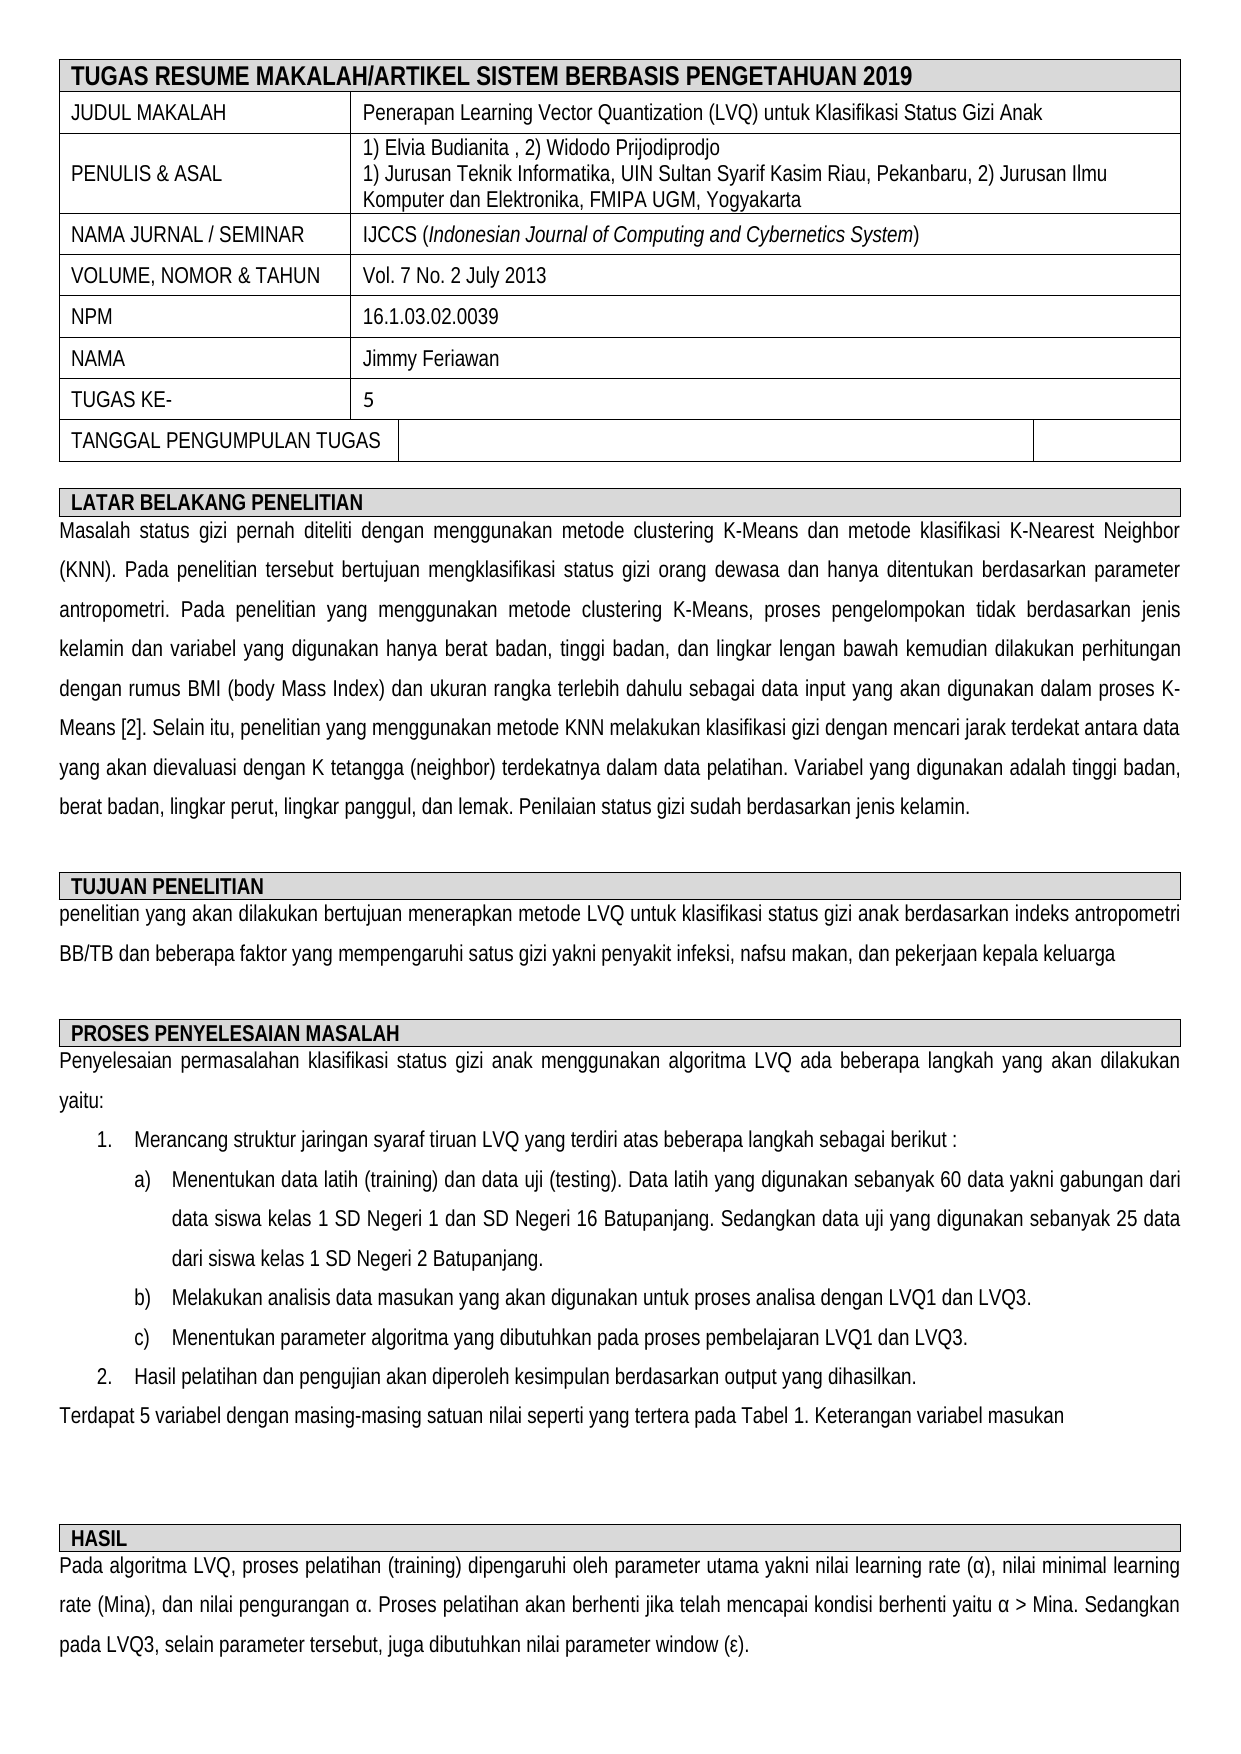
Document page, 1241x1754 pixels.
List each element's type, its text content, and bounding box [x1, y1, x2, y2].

table_cell [399, 420, 1033, 461]
list Menentukan parameter algoritma yang dibutuhkan pada proses pembelajaran LVQ1 dan LVQ3. [134, 1323, 1181, 1350]
table_cell Jimmy Feriawan [351, 338, 1180, 378]
table_cell [1034, 420, 1180, 461]
table_header TUJUAN PENELITIAN [60, 873, 1180, 899]
table_cell NAMA [60, 338, 350, 378]
table_cell NAMA JURNAL / SEMINAR [60, 214, 350, 254]
list Menentukan data latih (training) dan data uji (testing). Data latih yang digunakan sebanyak 60 data yakni gabungan dari data siswa kelas 1 SD Negeri 1 dan SD Negeri 16 Batupanjang. Sedangkan data uji yang digunakan sebanyak 25 data dari siswa kelas 1 SD Negeri 2 Batupanjang. [134, 1166, 1181, 1271]
text Terdapat 5 variabel dengan masing-masing satuan nilai seperti yang tertera pada Tabel 1. Keterangan variabel masukan [59, 1402, 1181, 1429]
table_cell TUGAS KE- [60, 379, 350, 419]
table_cell Vol. 7 No. 2 July 2013 [351, 255, 1180, 295]
table_cell IJCCS (Indonesian Journal of Computing and Cybernetics System) [351, 214, 1180, 254]
table_cell 1) Elvia Budianita , 2) Widodo Prijodiprodjo 1) Jurusan Teknik Informatika, UIN Sultan Syarif Kasim Riau, Pekanbaru, 2) Jurusan Ilmu Komputer dan Elektronika, FMIPA UGM, Yogyakarta [351, 134, 1180, 213]
table_cell JUDUL MAKALAH [60, 92, 350, 132]
table_header TUGAS RESUME MAKALAH/ARTIKEL SISTEM BERBASIS PENGETAHUAN 2019 [60, 60, 1180, 91]
table_header HASIL [60, 1525, 1180, 1551]
table_header PROSES PENYELESAIAN MASALAH [60, 1020, 1180, 1046]
list Melakukan analisis data masukan yang akan digunakan untuk proses analisa dengan LVQ1 dan LVQ3. [134, 1284, 1181, 1310]
text Penyelesaian permasalahan klasifikasi status gizi anak menggunakan algoritma LVQ ada beberapa langkah yang akan dilakukan yaitu: [59, 1047, 1181, 1113]
list Merancang struktur jaringan syaraf tiruan LVQ yang terdiri atas beberapa langkah sebagai berikut : [97, 1126, 1181, 1152]
text Masalah status gizi pernah diteliti dengan menggunakan metode clustering K-Means dan metode klasifikasi K-Nearest Neighbor (KNN). Pada penelitian tersebut bertujuan mengklasifikasi status gizi orang dewasa dan hanya ditentukan berdasarkan parameter antropometri. Pada penelitian yang menggunakan metode clustering K-Means, proses pengelompokan tidak berdasarkan jenis kelamin dan variabel yang digunakan hanya berat badan, tinggi badan, dan lingkar lengan bawah kemudian dilakukan perhitungan dengan rumus BMI (body Mass Index) dan ukuran rangka terlebih dahulu sebagai data input yang akan digunakan dalam proses K-Means [2]. Selain itu, penelitian yang menggunakan metode KNN melakukan klasifikasi gizi dengan mencari jarak terdekat antara data yang akan dievaluasi dengan K tetangga (neighbor) terdekatnya dalam data pelatihan. Variabel yang digunakan adalah tinggi badan, berat badan, lingkar perut, lingkar panggul, dan lemak. Penilaian status gizi sudah berdasarkan jenis kelamin. [59, 517, 1181, 819]
table_cell 16.1.03.02.0039 [351, 296, 1180, 337]
table_cell VOLUME, NOMOR & TAHUN [60, 255, 350, 295]
text Pada algoritma LVQ, proses pelatihan (training) dipengaruhi oleh parameter utama yakni nilai learning rate (α), nilai minimal learning rate (Mina), dan nilai pengurangan α. Proses pelatihan akan berhenti jika telah mencapai kondisi berhenti yaitu α > Mina. Sedangkan pada LVQ3, selain parameter tersebut, juga dibutuhkan nilai parameter window (ε). [59, 1552, 1181, 1657]
list Hasil pelatihan dan pengujian akan diperoleh kesimpulan berdasarkan output yang dihasilkan. [97, 1363, 1181, 1389]
table_cell TANGGAL PENGUMPULAN TUGAS [60, 420, 398, 461]
table_cell NPM [60, 296, 350, 337]
text penelitian yang akan dilakukan bertujuan menerapkan metode LVQ untuk klasifikasi status gizi anak berdasarkan indeks antropometri BB/TB dan beberapa faktor yang mempengaruhi satus gizi yakni penyakit infeksi, nafsu makan, dan pekerjaan kepala keluarga [59, 900, 1181, 966]
table_cell Penerapan Learning Vector Quantization (LVQ) untuk Klasifikasi Status Gizi Anak [351, 92, 1180, 132]
table_header LATAR BELAKANG PENELITIAN [60, 489, 1180, 516]
table_cell 5 [351, 379, 1180, 419]
table_cell PENULIS & ASAL [60, 134, 350, 213]
